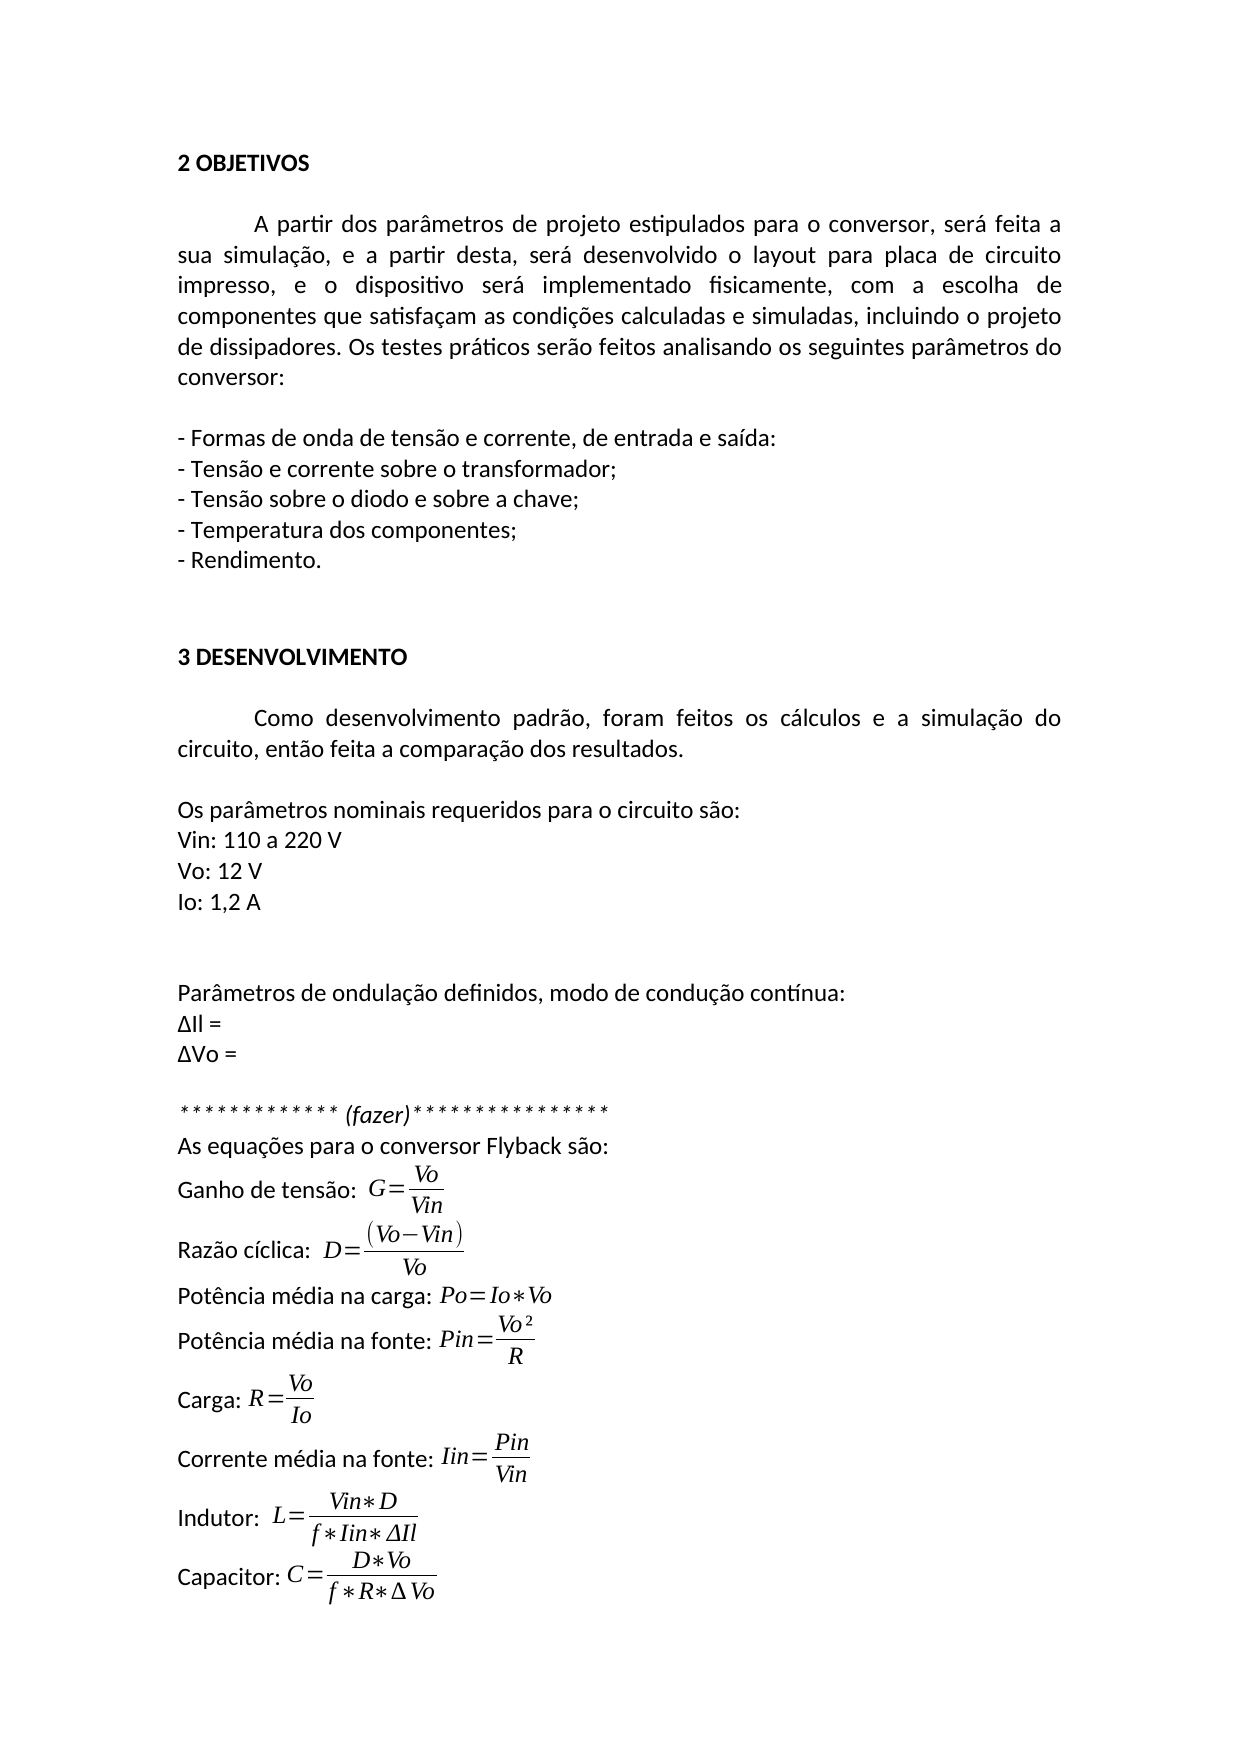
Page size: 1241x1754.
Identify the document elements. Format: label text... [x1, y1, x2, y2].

text Vo: 12 V [177, 855, 1063, 886]
text ************* (fazer)**************** [177, 1099, 1063, 1130]
text - Temperatura dos componentes; [177, 514, 1063, 544]
text Io: 1,2 A [177, 886, 1063, 916]
text ΔVo = [177, 1038, 1063, 1069]
text Indutor: [177, 1488, 1063, 1547]
text Ganho de tensão: [177, 1160, 1063, 1219]
text - Rendimento. [177, 544, 1063, 575]
text - Tensão sobre o diodo e sobre a chave; [177, 483, 1063, 514]
text Parâmetros de ondulação definidos, modo de condução contínua: [177, 977, 1063, 1008]
subtitle 2 OBJETIVOS [177, 148, 1063, 178]
text ΔIl = [177, 1008, 1063, 1038]
text Vin: 110 a 220 V [177, 824, 1063, 855]
text Corrente média na fonte: [177, 1429, 1063, 1488]
text A partir dos parâmetros de projeto estipulados para o conversor, será feita a sua simulação, e a partir desta, será desenvolvido o layout para placa de circuito impresso, e o dispositivo será implementado fisicamente, com a escolha de componentes que satisfaçam as condições calculadas e simuladas, incluindo o projeto de dissipadores. Os testes práticos serão feitos analisando os seguintes parâmetros do conversor: [177, 209, 1063, 392]
subtitle 3 DESENVOLVIMENTO [177, 641, 1063, 672]
text As equações para o conversor Flyback são: [177, 1130, 1063, 1160]
text Carga: [177, 1370, 1063, 1429]
text Capacitor: [177, 1547, 1063, 1606]
text Potência média na fonte: [177, 1311, 1063, 1370]
text Os parâmetros nominais requeridos para o circuito são: [177, 794, 1063, 824]
text Potência média na carga: [177, 1281, 1063, 1311]
text - Formas de onda de tensão e corrente, de entrada e saída: [177, 422, 1063, 453]
text Razão cíclica: [177, 1219, 1063, 1281]
text Como desenvolvimento padrão, foram feitos os cálculos e a simulação do circuito, então feita a comparação dos resultados. [177, 702, 1063, 763]
text - Tensão e corrente sobre o transformador; [177, 453, 1063, 483]
